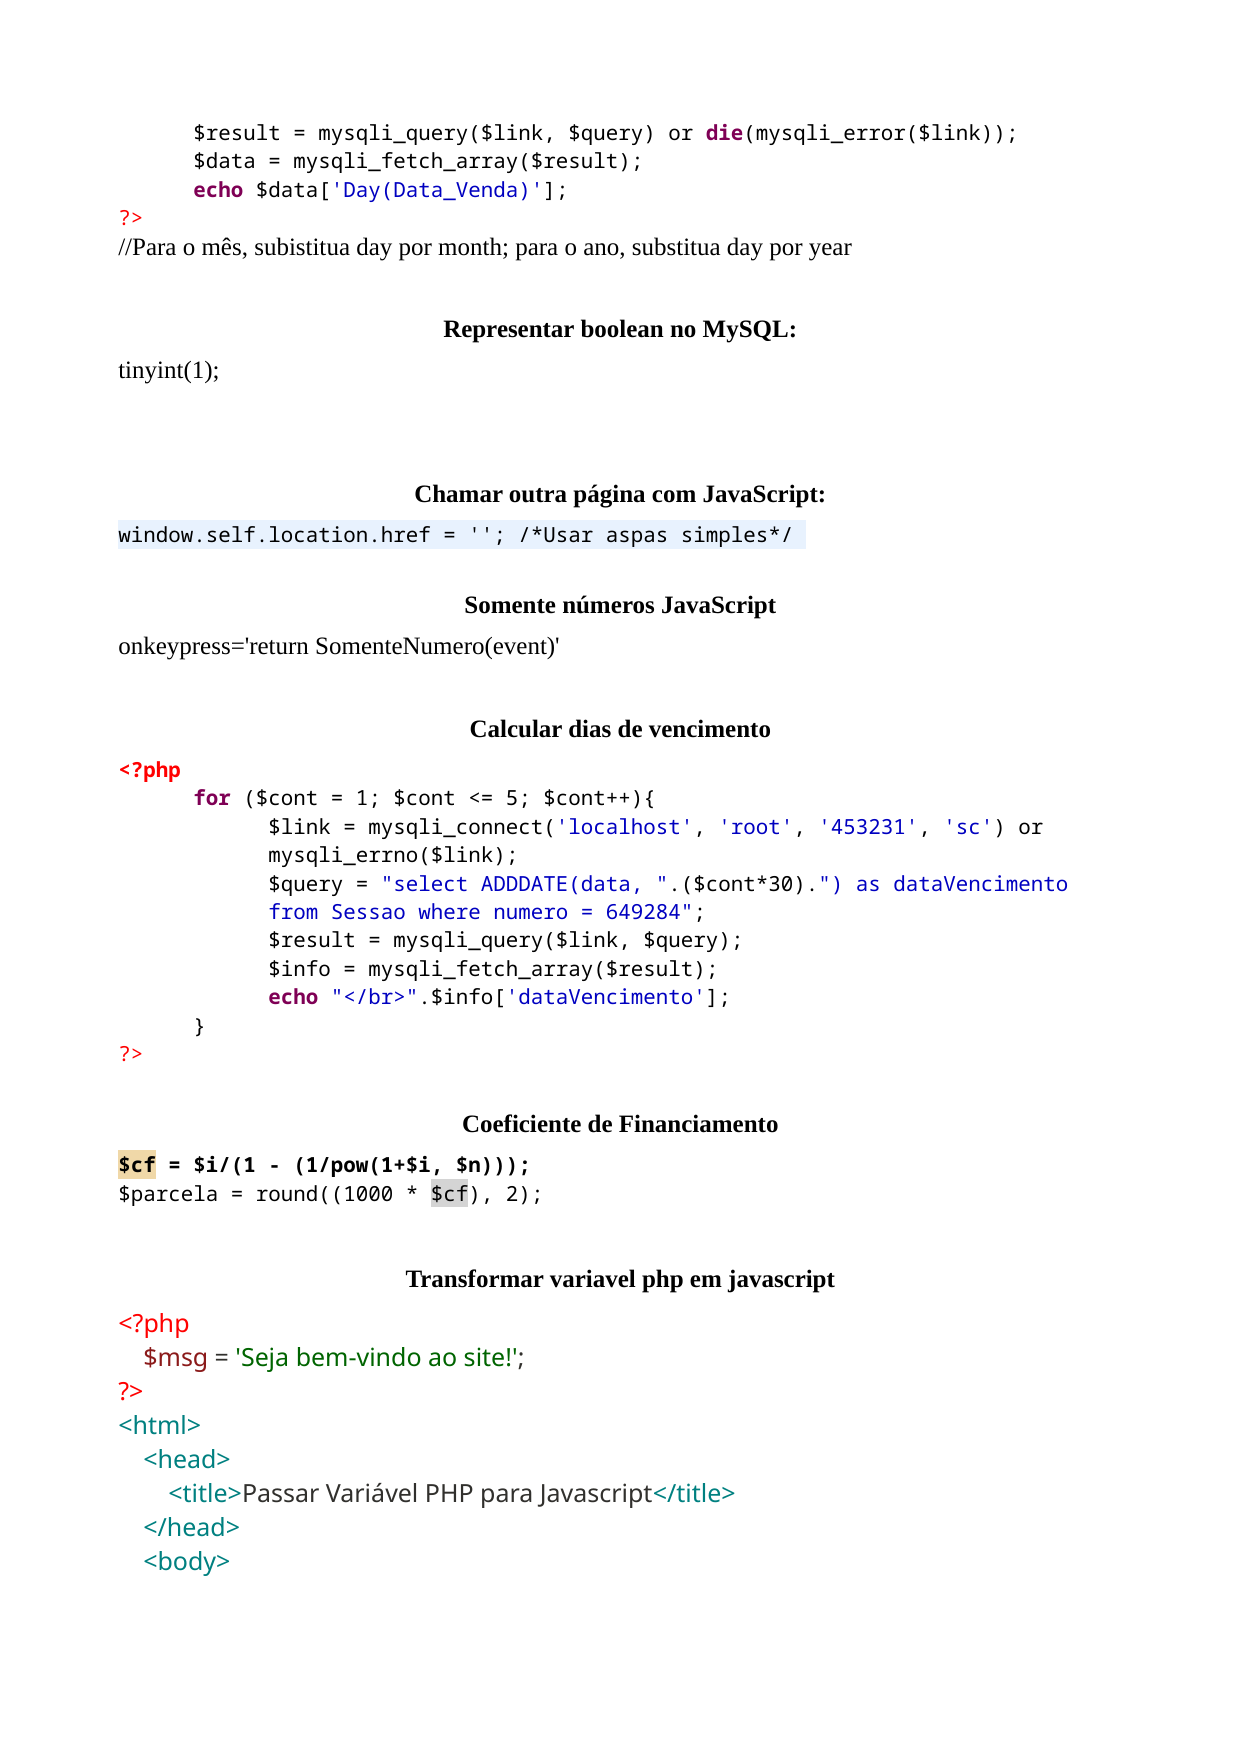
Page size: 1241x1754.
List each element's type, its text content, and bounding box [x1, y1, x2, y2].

text //Para o mês, subistitua day por month; para o ano, substitua day por year [118, 232, 1122, 261]
text <?php [118, 755, 1122, 783]
text $result = mysqli_query($link, $query); [118, 926, 1122, 954]
text for ($cont = 1; $cont <= 5; $cont++){ [118, 783, 1122, 812]
text } [118, 1011, 1122, 1039]
text Chamar outra página com JavaScript: [118, 479, 1122, 508]
text <?php $msg = 'Seja bem-vindo ao site!'; ?> <html> <head> <title>Passar Variável PHP para Javascript</title> </head> <body> [118, 1306, 1122, 1612]
text window.self.location.href = ''; /*Usar aspas simples*/ [118, 520, 1122, 549]
text ?> [118, 203, 1122, 232]
text ?> [118, 1039, 1122, 1068]
text Calcular dias de vencimento [118, 714, 1122, 742]
text Transformar variavel php em javascript [118, 1264, 1122, 1293]
text $parcela = round((1000 * $cf), 2); [118, 1179, 1122, 1207]
text Somente números JavaScript [118, 590, 1122, 619]
text tinyint(1); [118, 356, 1122, 384]
text echo "</br>".$info['dataVencimento']; [118, 982, 1122, 1011]
text $info = mysqli_fetch_array($result); [118, 954, 1122, 982]
text Representar boolean no MySQL: [118, 314, 1122, 343]
text Coeficiente de Financiamento [118, 1109, 1122, 1138]
text echo $data['Day(Data_Venda)']; [118, 175, 1122, 203]
text $result = mysqli_query($link, $query) or die(mysqli_error($link)); [118, 118, 1122, 147]
text $link = mysqli_connect('localhost', 'root', '453231', 'sc') or mysqli_errno($link); [118, 812, 1122, 869]
text $query = "select ADDDATE(data, ".($cont*30).") as dataVencimento from Sessao where numero = 649284"; [118, 869, 1122, 926]
text $data = mysqli_fetch_array($result); [118, 147, 1122, 175]
text $cf = $i/(1 - (1/pow(1+$i, $n))); [118, 1150, 1122, 1179]
text onkeypress='return SomenteNumero(event)' [118, 631, 1122, 660]
